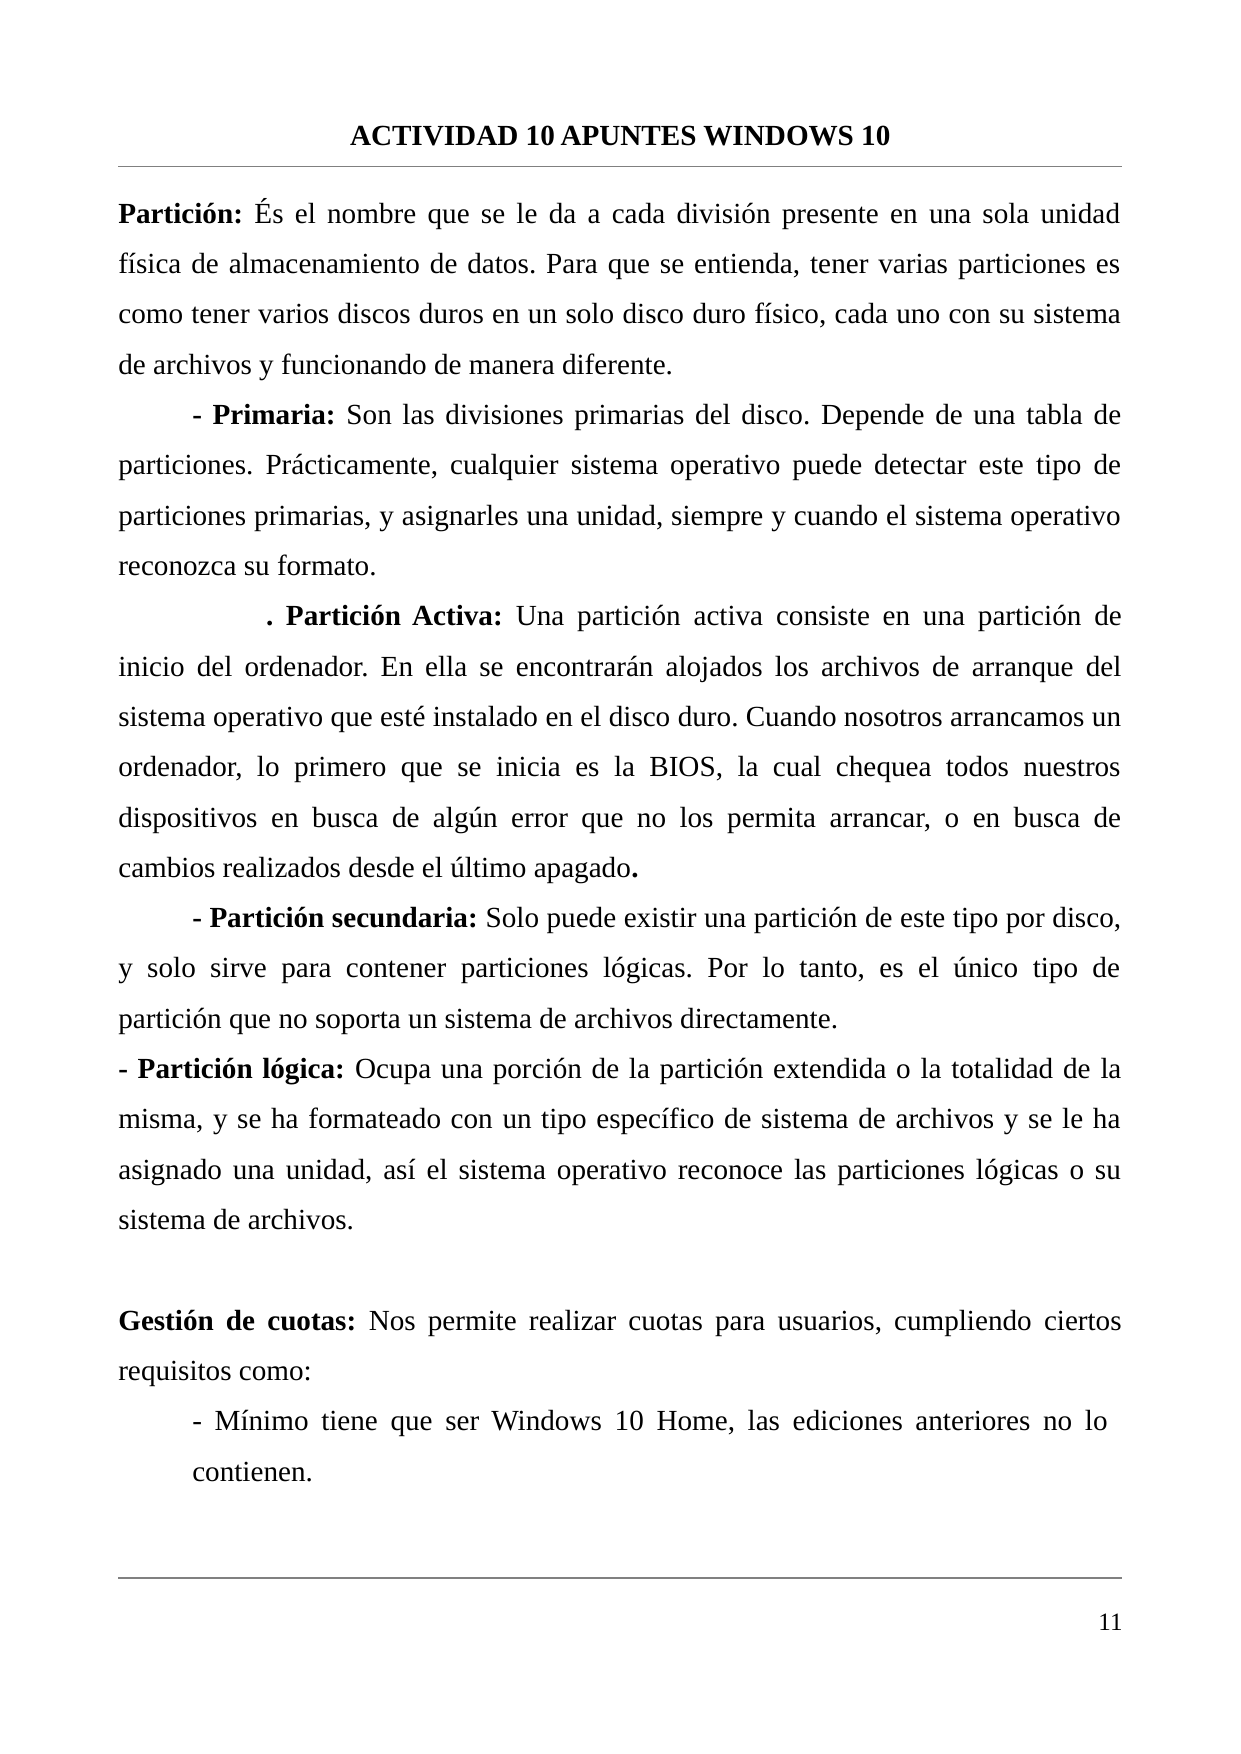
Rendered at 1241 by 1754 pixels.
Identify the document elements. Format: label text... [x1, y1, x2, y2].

text . Partición Activa: Una partición activa consiste en una partición de inicio del ordenador. En ella se encontrarán alojados los archivos de arranque del sistema operativo que esté instalado en el disco duro. Cuando nosotros arrancamos un ordenador, lo primero que se inicia es la BIOS, la cual chequea todos nuestros dispositivos en busca de algún error que no los permita arrancar, o en busca de cambios realizados desde el último apagado. [118, 598, 1122, 883]
text - Partición lógica: Ocupa una porción de la partición extendida o la totalidad de la misma, y se ha formateado con un tipo específico de sistema de archivos y se le ha asignado una unidad, así el sistema operativo reconoce las particiones lógicas o su sistema de archivos. [118, 1051, 1122, 1236]
text Partición: És el nombre que se le da a cada división presente en una sola unidad física de almacenamiento de datos. Para que se entienda, tener varias particiones es como tener varios discos duros en un solo disco duro físico, cada uno con su sistema de archivos y funcionando de manera diferente. [118, 196, 1122, 380]
text - Mínimo tiene que ser Windows 10 Home, las ediciones anteriores no lo contienen. [118, 1403, 1122, 1487]
text - Partición secundaria: Solo puede existir una partición de este tipo por disco, y solo sirve para contener particiones lógicas. Por lo tanto, es el único tipo de partición que no soporta un sistema de archivos directamente. [118, 900, 1122, 1034]
text - Primaria: Son las divisiones primarias del disco. Depende de una tabla de particiones. Prácticamente, cualquier sistema operativo puede detectar este tipo de particiones primarias, y asignarles una unidad, siempre y cuando el sistema operativo reconozca su formato. [118, 397, 1122, 582]
text Gestión de cuotas: Nos permite realizar cuotas para usuarios, cumpliendo ciertos requisitos como: [118, 1303, 1122, 1387]
